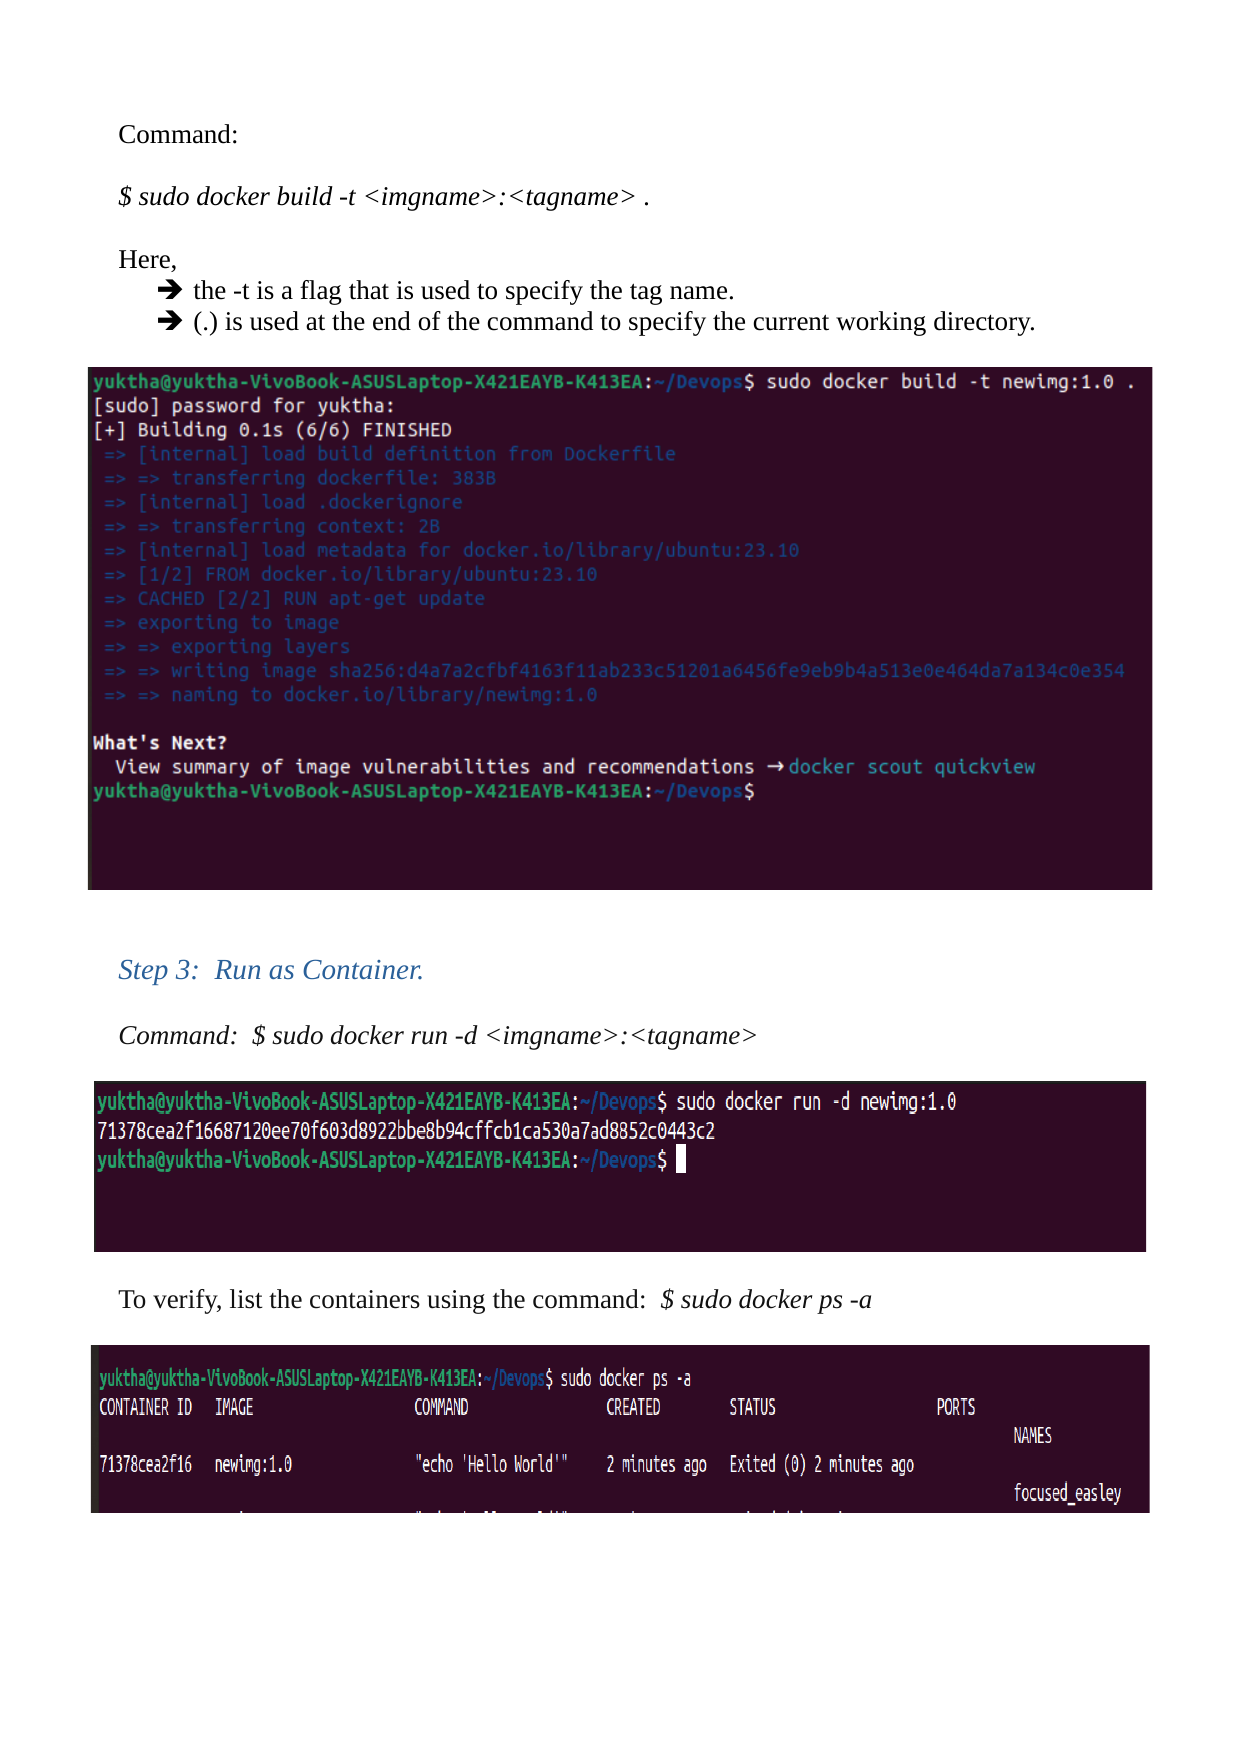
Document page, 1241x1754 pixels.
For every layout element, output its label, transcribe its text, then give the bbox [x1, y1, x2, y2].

text Command: [118, 118, 1122, 149]
list (.) is used at the end of the command to specify the current working directory. [156, 305, 1122, 336]
picture [90, 1345, 1150, 1513]
text To verify, list the containers using the command: $ sudo docker ps -a [118, 1283, 1122, 1314]
picture [87, 367, 1153, 890]
picture [94, 1081, 1147, 1252]
text Step 3: Run as Container. [118, 952, 1122, 985]
text Here, [118, 243, 1122, 274]
text Command: $ sudo docker run -d <imgname>:<tagname> [118, 1019, 1122, 1050]
list the -t is a flag that is used to specify the tag name. [156, 274, 1122, 305]
text $ sudo docker build -t <imgname>:<tagname> . [118, 180, 1122, 212]
